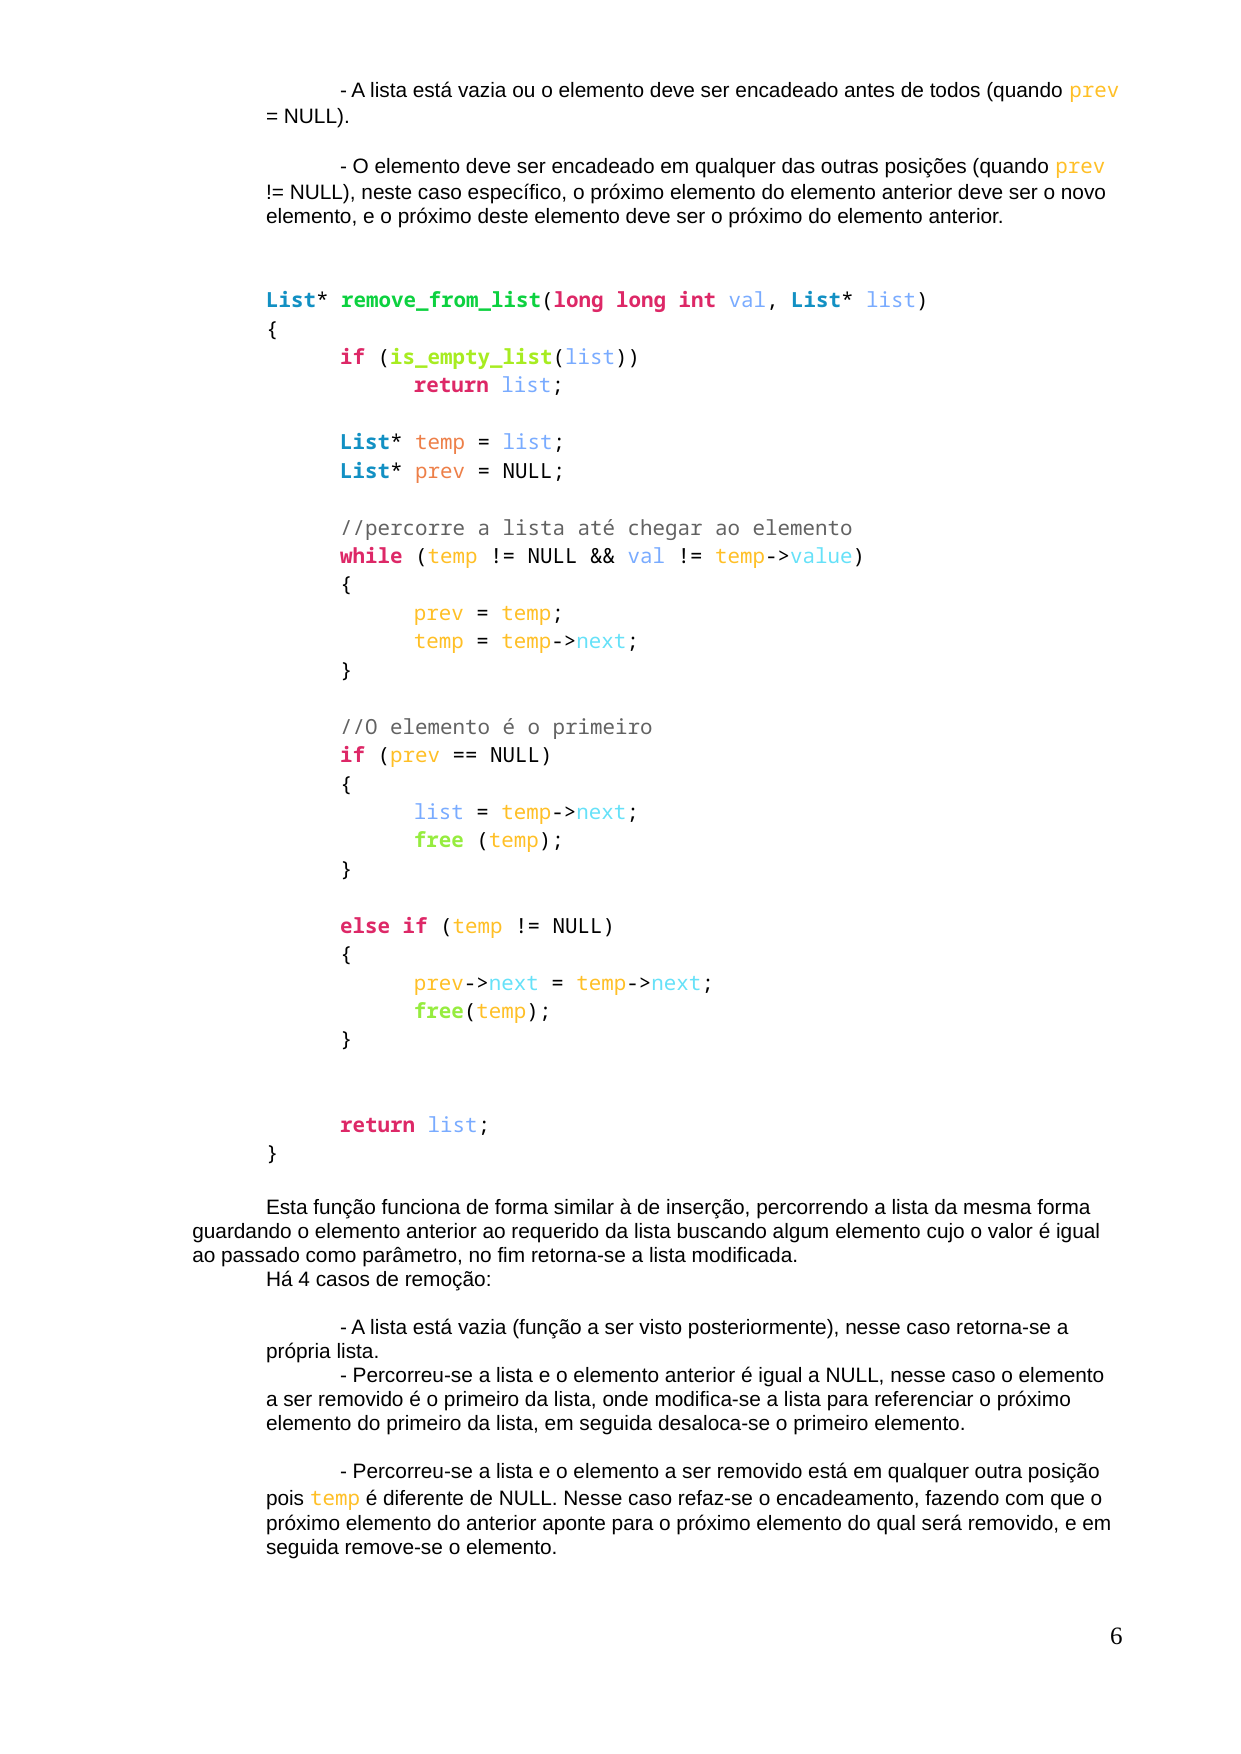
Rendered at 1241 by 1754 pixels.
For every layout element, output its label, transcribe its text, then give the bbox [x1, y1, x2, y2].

text - Percorreu-se a lista e o elemento anterior é igual a NULL, nesse caso o elemento a ser removido é o primeiro da lista, onde modifica-se a lista para referenciar o próximo elemento do primeiro da lista, em seguida desaloca-se o primeiro elemento. [266, 1363, 1122, 1435]
text else if (temp != NULL) [118, 911, 1122, 939]
text Esta função funciona de forma similar à de inserção, percorrendo a lista da mesma forma guardando o elemento anterior ao requerido da lista buscando algum elemento cujo o valor é igual ao passado como parâmetro, no fim retorna-se a lista modificada. [192, 1195, 1122, 1267]
text } [118, 854, 1122, 882]
text - A lista está vazia (função a ser visto posteriormente), nesse caso retorna-se a própria lista. [266, 1315, 1122, 1363]
text { [118, 769, 1122, 797]
text } [192, 1138, 1122, 1167]
text { [118, 939, 1122, 968]
text if (is_empty_list(list)) [266, 342, 1122, 371]
text while (temp != NULL && val != temp->value) [118, 541, 1122, 569]
text Há 4 casos de remoção: [192, 1267, 1122, 1291]
text //O elemento é o primeiro [118, 712, 1122, 740]
text temp = temp->next; [118, 626, 1122, 655]
text List* prev = NULL; [118, 456, 1122, 484]
text { [192, 314, 1122, 342]
text } [118, 655, 1122, 683]
text - O elemento deve ser encadeado em qualquer das outras posições (quando prev != NULL), neste caso específico, o próximo elemento do elemento anterior deve ser o novo elemento, e o próximo deste elemento deve ser o próximo do elemento anterior. [266, 151, 1122, 228]
text List* remove_from_list(long long int val, List* list) [192, 285, 1122, 314]
text list = temp->next; [118, 797, 1122, 826]
text prev = temp; [118, 598, 1122, 626]
text prev->next = temp->next; [118, 968, 1122, 996]
text //percorre a lista até chegar ao elemento [118, 513, 1122, 541]
text } [118, 1024, 1122, 1053]
text - A lista está vazia ou o elemento deve ser encadeado antes de todos (quando prev = NULL). [266, 75, 1122, 127]
text return list; [118, 1110, 1122, 1138]
text List* temp = list; [118, 427, 1122, 456]
text return list; [192, 371, 1122, 399]
text free (temp); [118, 826, 1122, 854]
text { [118, 569, 1122, 598]
text if (prev == NULL) [118, 740, 1122, 769]
text free(temp); [118, 996, 1122, 1024]
text - Percorreu-se a lista e o elemento a ser removido está em qualquer outra posição pois temp é diferente de NULL. Nesse caso refaz-se o encadeamento, fazendo com que o próximo elemento do anterior aponte para o próximo elemento do qual será removido, e em seguida remove-se o elemento. [266, 1459, 1122, 1559]
